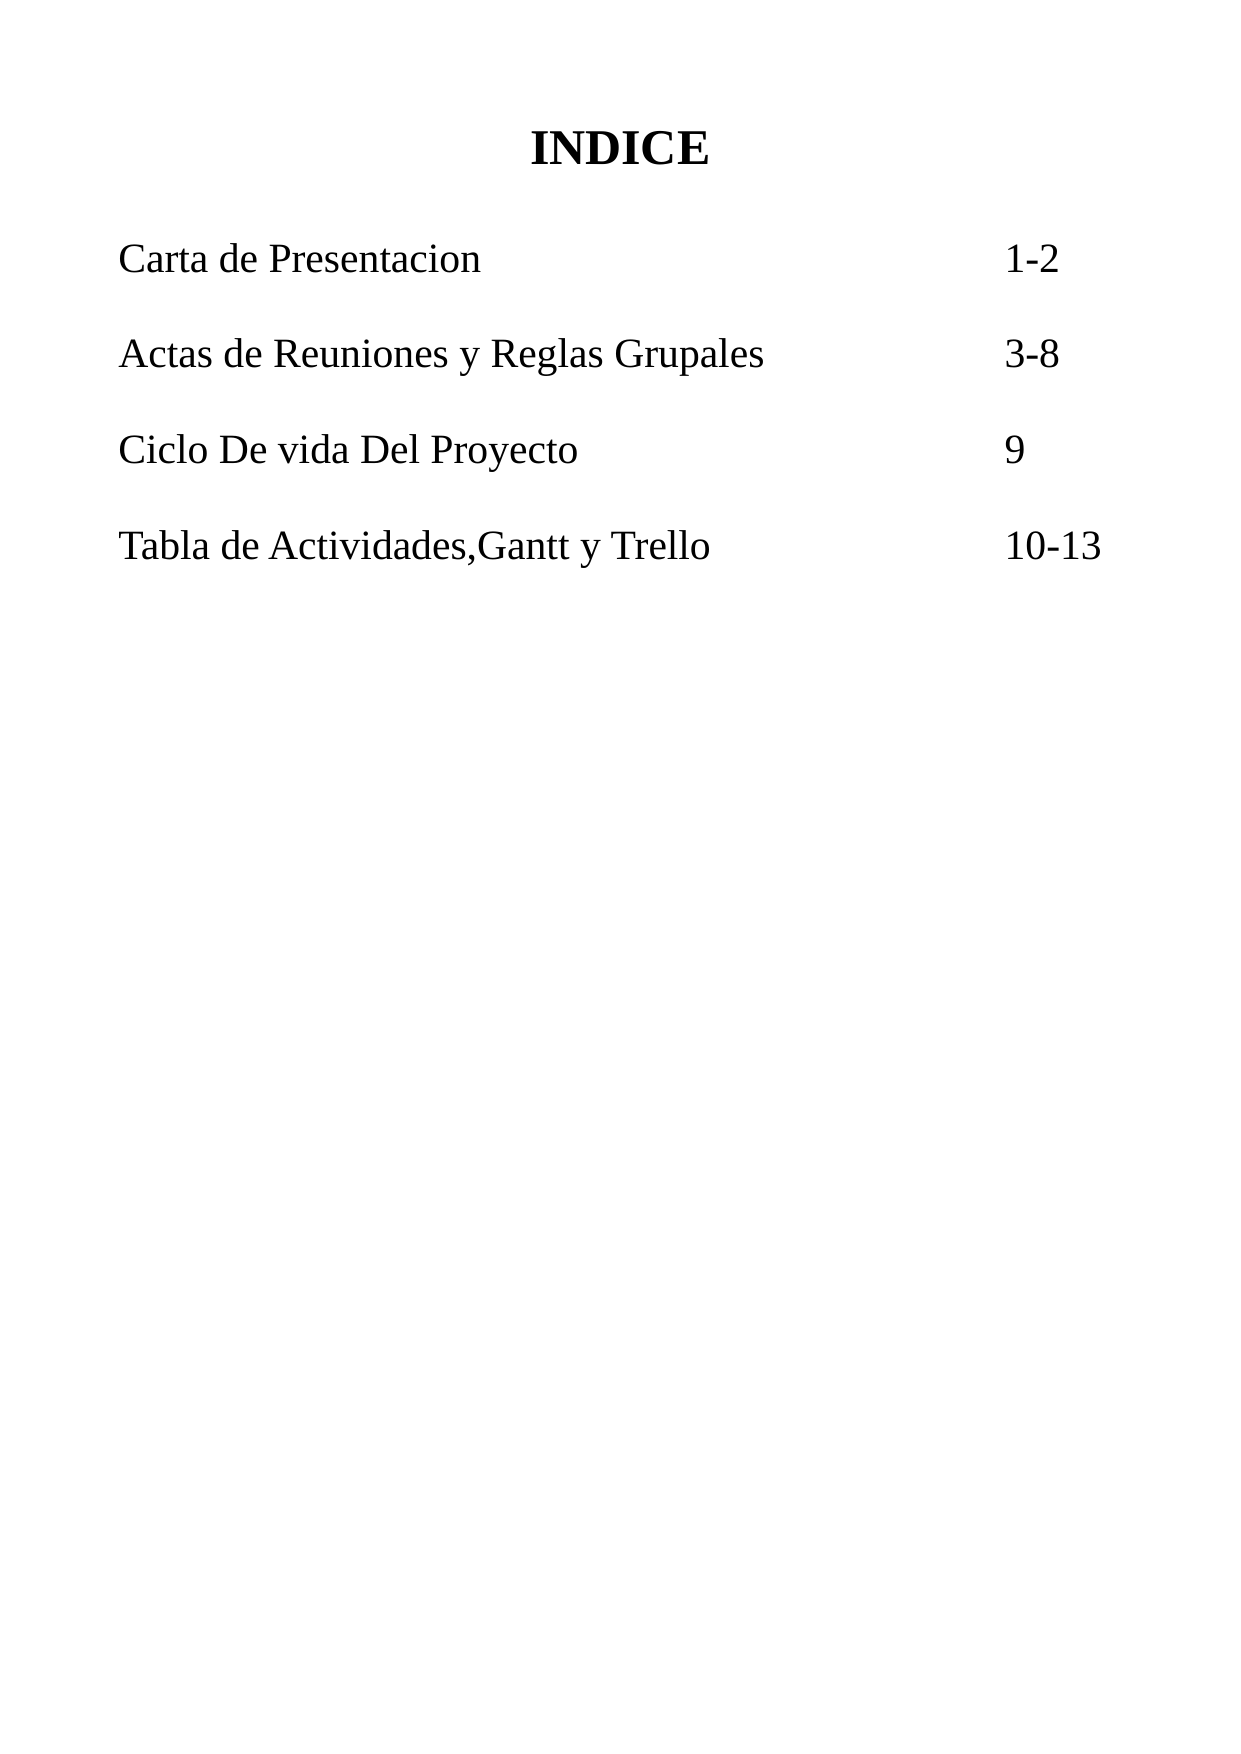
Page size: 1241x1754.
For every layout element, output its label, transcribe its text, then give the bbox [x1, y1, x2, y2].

text Tabla de Actividades,Gantt y Trello 10-13 [118, 521, 1122, 568]
text Carta de Presentacion 1-2 [118, 233, 1122, 281]
text Ciclo De vida Del Proyecto 9 [118, 425, 1122, 473]
text Actas de Reuniones y Reglas Grupales 3-8 [118, 329, 1122, 377]
text INDICE [118, 118, 1122, 176]
